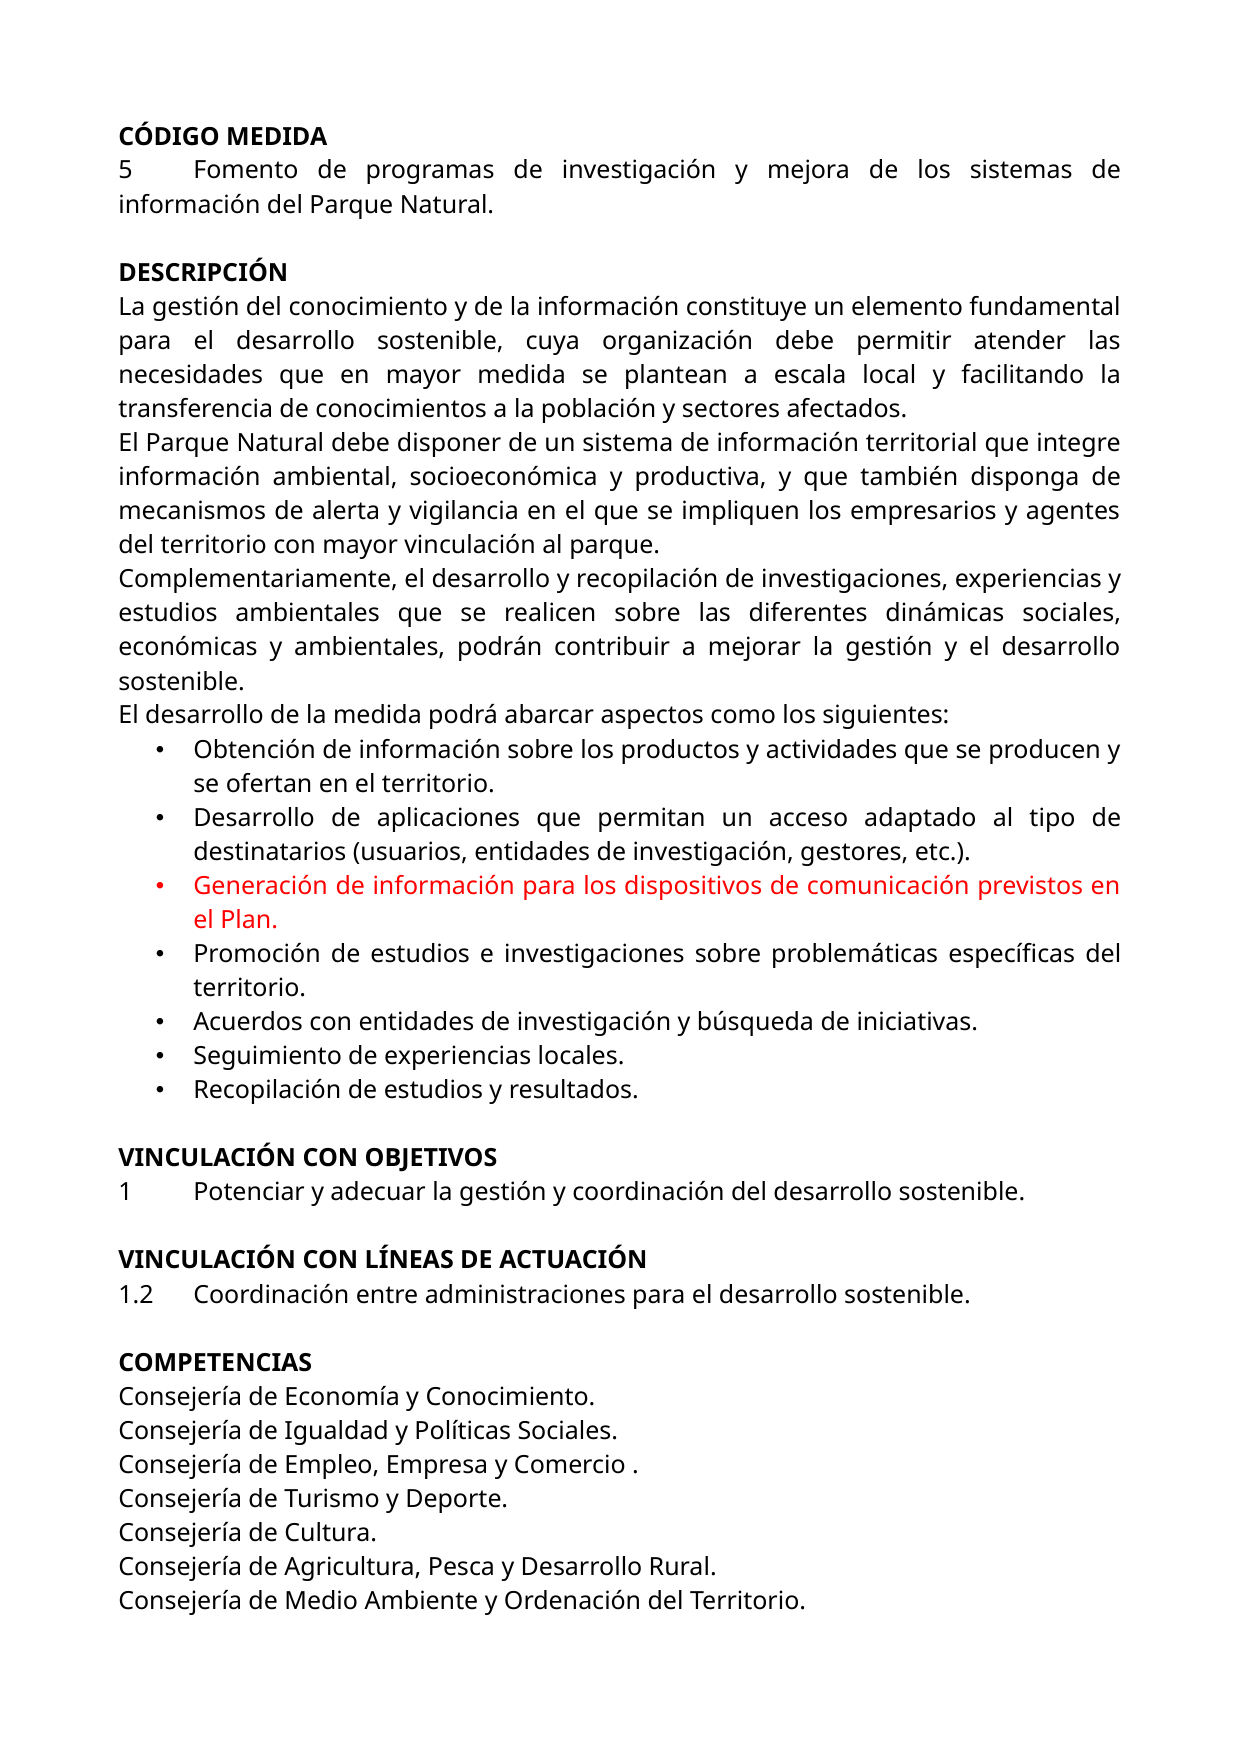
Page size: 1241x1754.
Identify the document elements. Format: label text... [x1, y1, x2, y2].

list Seguimiento de experiencias locales. [156, 1038, 1122, 1072]
text Complementariamente, el desarrollo y recopilación de investigaciones, experiencias y estudios ambientales que se realicen sobre las diferentes dinámicas sociales, económicas y ambientales, podrán contribuir a mejorar la gestión y el desarrollo sostenible. [118, 561, 1122, 697]
list Desarrollo de aplicaciones que permitan un acceso adaptado al tipo de destinatarios (usuarios, entidades de investigación, gestores, etc.). [156, 799, 1122, 867]
list Obtención de información sobre los productos y actividades que se producen y se ofertan en el territorio. [156, 731, 1122, 799]
text VINCULACIÓN CON LÍNEAS DE ACTUACIÓN [118, 1242, 1122, 1276]
list Generación de información para los dispositivos de comunicación previstos en el Plan. [156, 867, 1122, 936]
text Consejería de Economía y Conocimiento. [118, 1378, 1122, 1412]
text 5 Fomento de programas de investigación y mejora de los sistemas de información del Parque Natural. [118, 152, 1122, 220]
text El Parque Natural debe disponer de un sistema de información territorial que integre información ambiental, socioeconómica y productiva, y que también disponga de mecanismos de alerta y vigilancia en el que se impliquen los empresarios y agentes del territorio con mayor vinculación al parque. [118, 425, 1122, 561]
text 1 Potenciar y adecuar la gestión y coordinación del desarrollo sostenible. [118, 1174, 1122, 1208]
text Consejería de Agricultura, Pesca y Desarrollo Rural. [118, 1549, 1122, 1583]
text El desarrollo de la medida podrá abarcar aspectos como los siguientes: [118, 697, 1122, 731]
text COMPETENCIAS [118, 1344, 1122, 1378]
text Consejería de Turismo y Deporte. [118, 1481, 1122, 1515]
list Recopilación de estudios y resultados. [156, 1072, 1122, 1106]
text Consejería de Cultura. [118, 1515, 1122, 1549]
text Consejería de Medio Ambiente y Ordenación del Territorio. [118, 1583, 1122, 1617]
list Promoción de estudios e investigaciones sobre problemáticas específicas del territorio. [156, 936, 1122, 1004]
text Consejería de Igualdad y Políticas Sociales. [118, 1412, 1122, 1447]
text La gestión del conocimiento y de la información constituye un elemento fundamental para el desarrollo sostenible, cuya organización debe permitir atender las necesidades que en mayor medida se plantean a escala local y facilitando la transferencia de conocimientos a la población y sectores afectados. [118, 288, 1122, 425]
text VINCULACIÓN CON OBJETIVOS [118, 1140, 1122, 1174]
text CÓDIGO MEDIDA [118, 118, 1122, 152]
text DESCRIPCIÓN [118, 254, 1122, 288]
text 1.2 Coordinación entre administraciones para el desarrollo sostenible. [118, 1276, 1122, 1310]
text Consejería de Empleo, Empresa y Comercio . [118, 1447, 1122, 1481]
list Acuerdos con entidades de investigación y búsqueda de iniciativas. [156, 1004, 1122, 1038]
